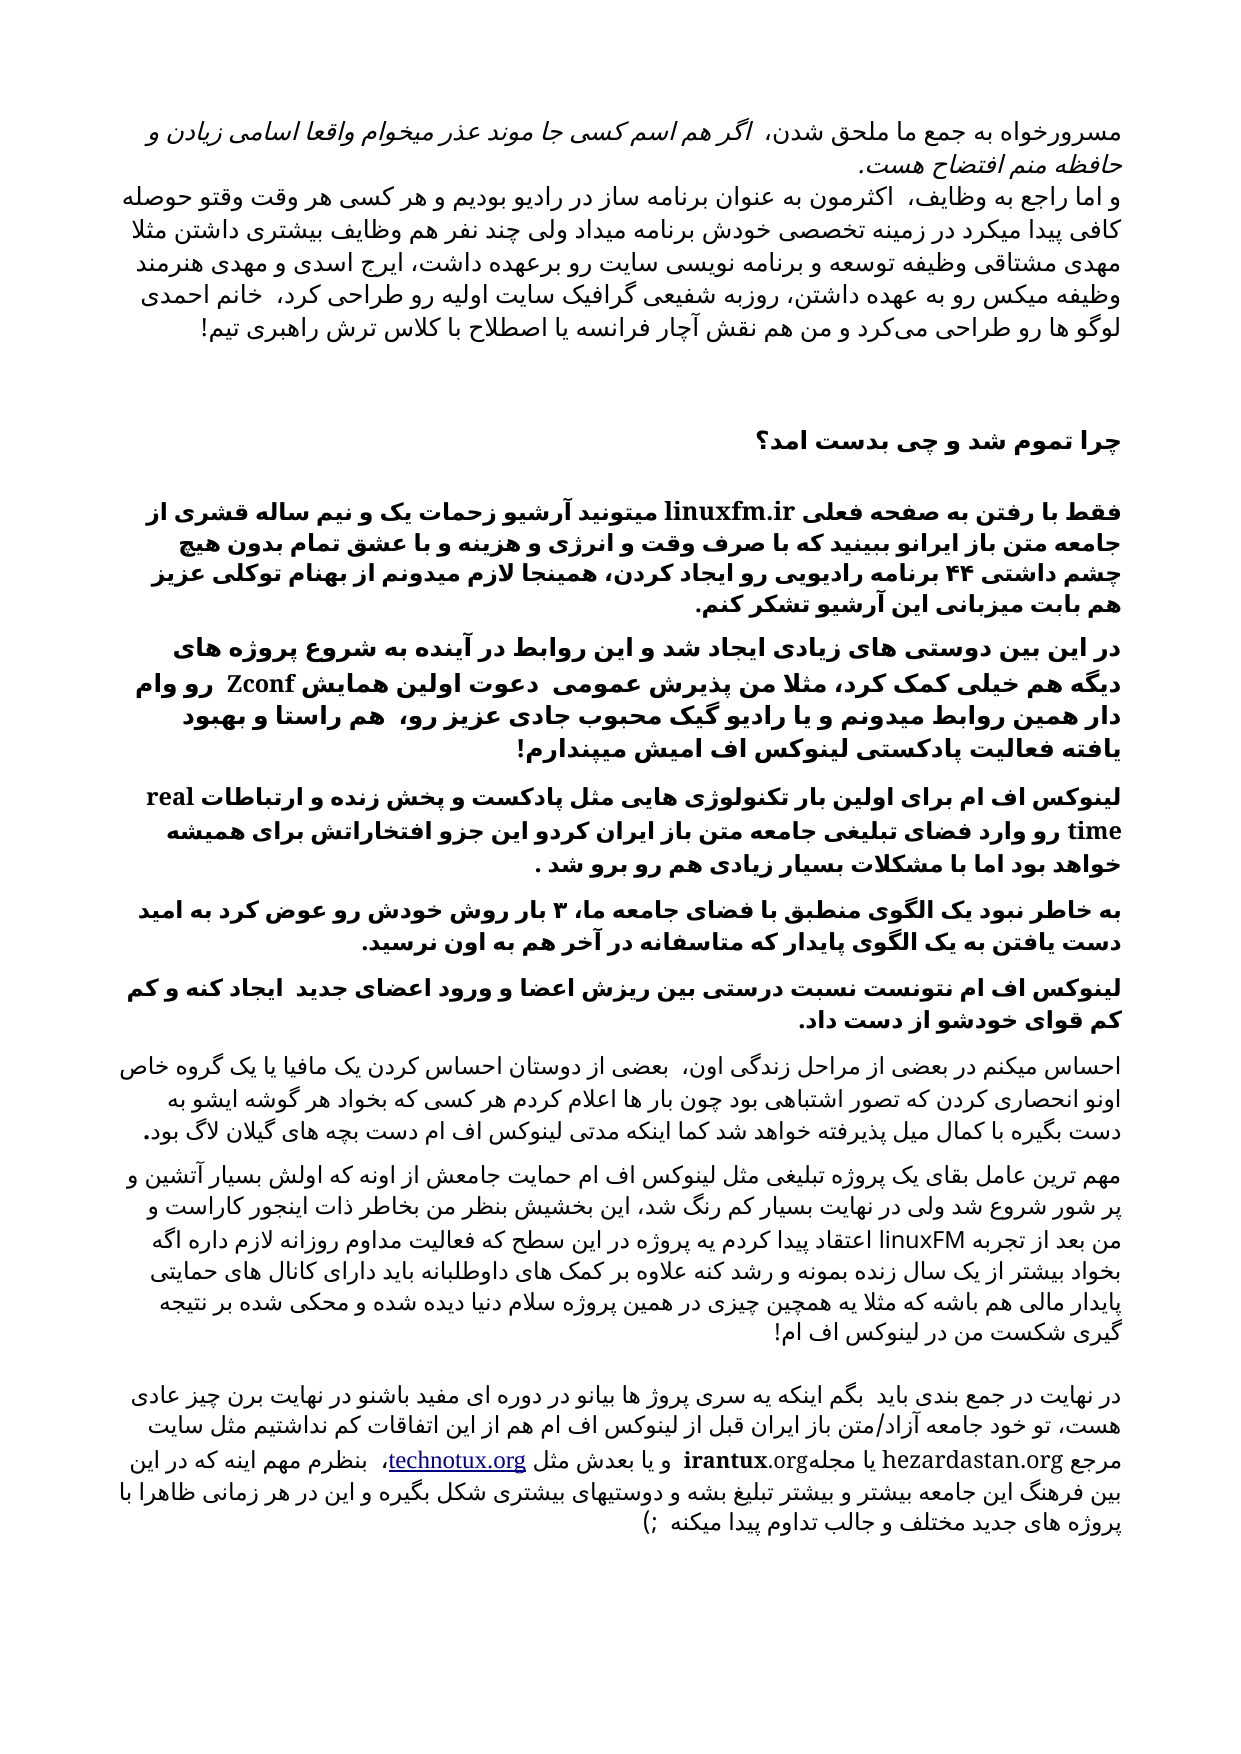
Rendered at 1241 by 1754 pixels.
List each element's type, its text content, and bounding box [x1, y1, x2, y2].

text مهم ترین عامل بقای یک پروژه تبلیغی مثل لینوکس اف ام حمایت جامعش از اونه که اولش بسیار آتشین و پر شور شروع شد ولی در نهایت بسیار کم رنگ شد، این بخشیش بنظر من بخاطر ذات اینجور کاراست و من بعد از تجربه linuxFM اعتقاد پیدا کردم یه پروژه در این سطح که فعالیت مداوم روزانه لازم داره اگه بخواد بیشتر از یک سال زنده بمونه و رشد کنه علاوه بر کمک های داوطلبانه باید دارای کانال های حمایتی پایدار مالی هم باشه که مثلا یه همچین چیزی در همین پروژه سلام دنیا دیده شده و محکی شده بر نتیجه گیری شکست من در لینوکس اف ام! [118, 1162, 1122, 1350]
text فقط با رفتن به صفحه فعلی linuxfm.ir میتونید آرشیو زحمات یک و نیم ساله قشری از جامعه متن باز ایرانو ببینید که با صرف وقت و انرژی و هزینه و با عشق تمام بدون هیچ چشم داشتی ۴۴ برنامه رادیویی رو ایجاد کردن، همینجا لازم میدونم از بهنام توکلی عزیز هم بابت میزبانی این آرشیو تشکر کنم. [118, 494, 1122, 622]
text در این بین دوستی های زیادی ایجاد شد و این روابط در آینده به شروع پروژه های دیگه هم خیلی کمک کرد، مثلا من پذیرش عمومی دعوت اولین همایش Zconf رو وام دار همین روابط میدونم و یا رادیو گیک محبوب جادی عزیز رو، هم راستا و بهبود یافته فعالیت پادکستی لینوکس اف امیش میپندارم! [118, 634, 1122, 767]
text لینوکس اف ام نتونست نسبت درستی بین ریزش اعضا و ورود اعضای جدید ایجاد کنه و کم کم قوای خودشو از دست داد. [118, 973, 1122, 1039]
text چرا تموم شد و چی بدست امد؟ [118, 427, 1122, 459]
text لینوکس اف ام برای اولین بار تکنولوژی هایی مثل پادکست و پخش زنده و ارتباطات real time رو وارد فضای تبلیغی جامعه متن باز ایران کردو این جزو افتخاراتش برای همیشه خواهد بود اما با مشکلات بسیار زیادی هم رو برو شد . [118, 780, 1122, 883]
text در نهایت در جمع بندی باید بگم اینکه یه سری پروژ ها بیانو در دوره ای مفید باشنو در نهایت برن چیز عادی هست، تو خود جامعه آزاد/متن باز ایران قبل از لینوکس اف ام هم از این اتفاقات کم نداشتیم مثل سایت مرجع hezardastan.org یا مجلهirantux.org و یا بعدش مثل technotux.org، بنظرم مهم اینه که در این بین فرهنگ این جامعه بیشتر و بیشتر تبلیغ بشه و دوستیهای بیشتری شکل بگیره و این در هر زمانی ظاهرا با پروژه های جدید مختلف و جالب تداوم پیدا میکنه ;) [118, 1382, 1122, 1540]
text خوب اون اول کار که میخواستیم بحثا رو شروع کنیم جادی میرمیرانی، مهدی مشتاقی، بهروز شعبانی، روزبه شفیعی، علی گلشن و من با لینوکس اف ام همراه شدیم و بعد از اواسط بحثا سینا سعیدی و امید متقی با ما همرا شدن و از بدو شروع هم افتخار پیدا کردیم که عباس اسماییلی، مهدی مقدم، ایرج اسدی، مصطفی فریدی، نرگس احمدی و مهدی هنرمند، هاشم قوامی و علیرضا مسرورخواه به جمع ما ملحق شدن، اگر هم اسم کسی جا موند عذر میخوام واقعا اسامی زیادن و حافظه منم افتضاح هست. و اما راجع به وظایف، اکثرمون به عنوان برنامه ساز در رادیو بودیم و هر کسی هر وقت وقتو حوصله کافی پیدا میکرد در زمینه تخصصی خودش برنامه میداد ولی چند نفر هم وظایف بیشتری داشتن مثلا مهدی مشتاقی وظیفه توسعه و برنامه نویسی سایت رو برعهده داشت، ایرج اسدی و مهدی هنرمند وظیفه میکس رو به عهده داشتن، روزبه شفیعی گرافیک سایت اولیه رو طراحی کرد، خانم احمدی لوگو ها رو طراحی می‌کرد و من هم نقش آچار فرانسه یا اصطلاح با کلاس ترش راهبری تیم! [118, 118, 1122, 346]
text به خاطر نبود یک الگوی منطبق با فضای جامعه ما، ۳ بار روش خودش رو عوض کرد به امید دست یافتن به یک الگوی پایدار که متاسفانه در آخر هم به اون نرسید. [118, 895, 1122, 961]
text احساس میکنم در بعضی از مراحل زندگی اون، بعضی از دوستان احساس کردن یک مافیا یا یک گروه خاص اونو انحصاری کردن که تصور اشتباهی بود چون بار ها اعلام کردم هر کسی که بخواد هر گوشه ایشو به دست بگیره با کمال میل پذیرفته خواهد شد کما اینکه مدتی لینوکس اف ام دست بچه های گیلان لاگ بود. [118, 1052, 1122, 1150]
